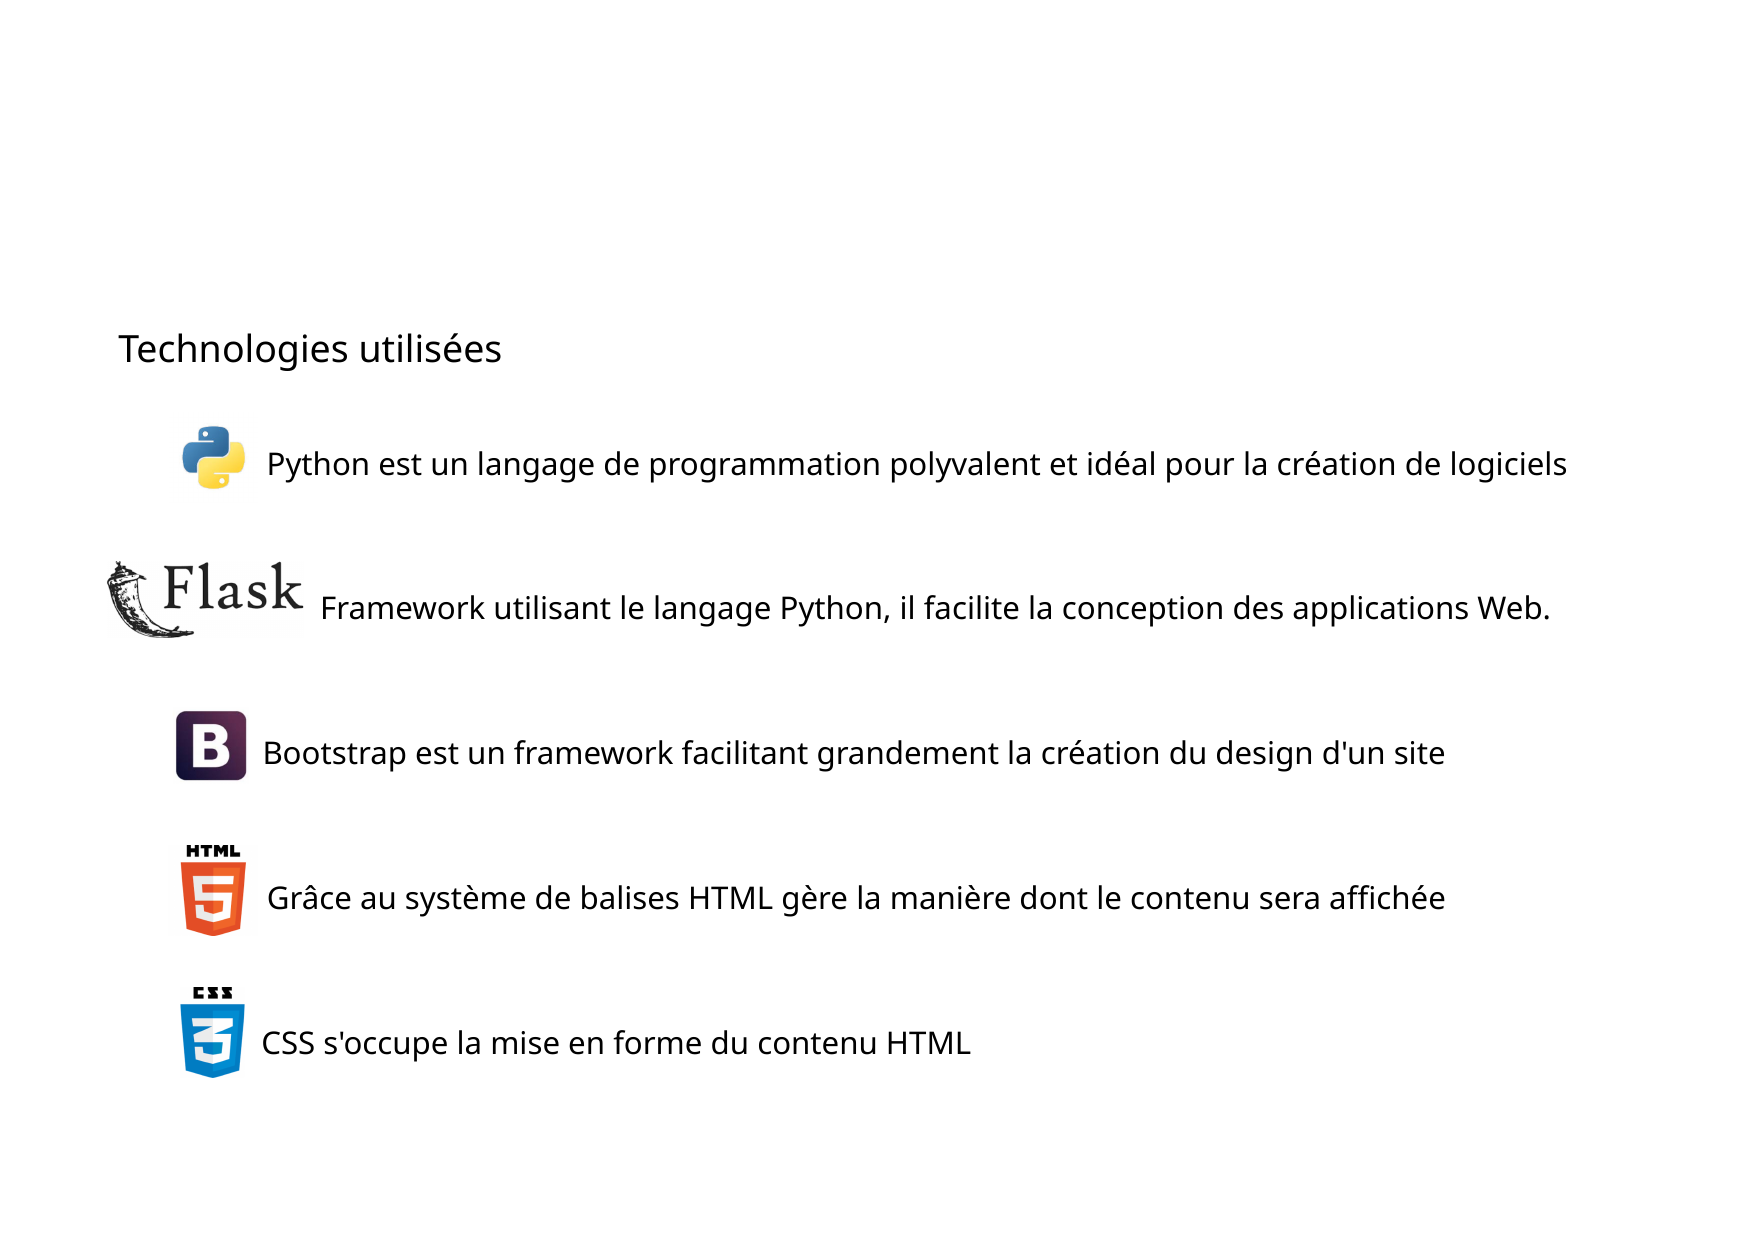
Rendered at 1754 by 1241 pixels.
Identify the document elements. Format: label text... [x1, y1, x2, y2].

picture [106, 561, 304, 638]
text [118, 731, 172, 774]
text Technologies utilisées [118, 322, 1636, 373]
text Bootstrap est un framework facilitant grandement la création du design d'un site [250, 731, 1636, 774]
text [118, 441, 168, 484]
text [118, 876, 167, 918]
picture [167, 845, 259, 936]
text Python est un langage de programmation polyvalent et idéal pour la création de logiciels [259, 441, 1636, 484]
text CSS s'occupe la mise en forme du contenu HTML [245, 1021, 1636, 1063]
text [118, 1021, 180, 1063]
picture [168, 412, 259, 503]
picture [180, 987, 245, 1078]
text Grâce au système de balises HTML gère la manière dont le contenu sera affichée [259, 876, 1636, 918]
picture [172, 707, 250, 784]
text Framework utilisant le langage Python, il facilite la conception des applications Web. [304, 586, 1636, 629]
